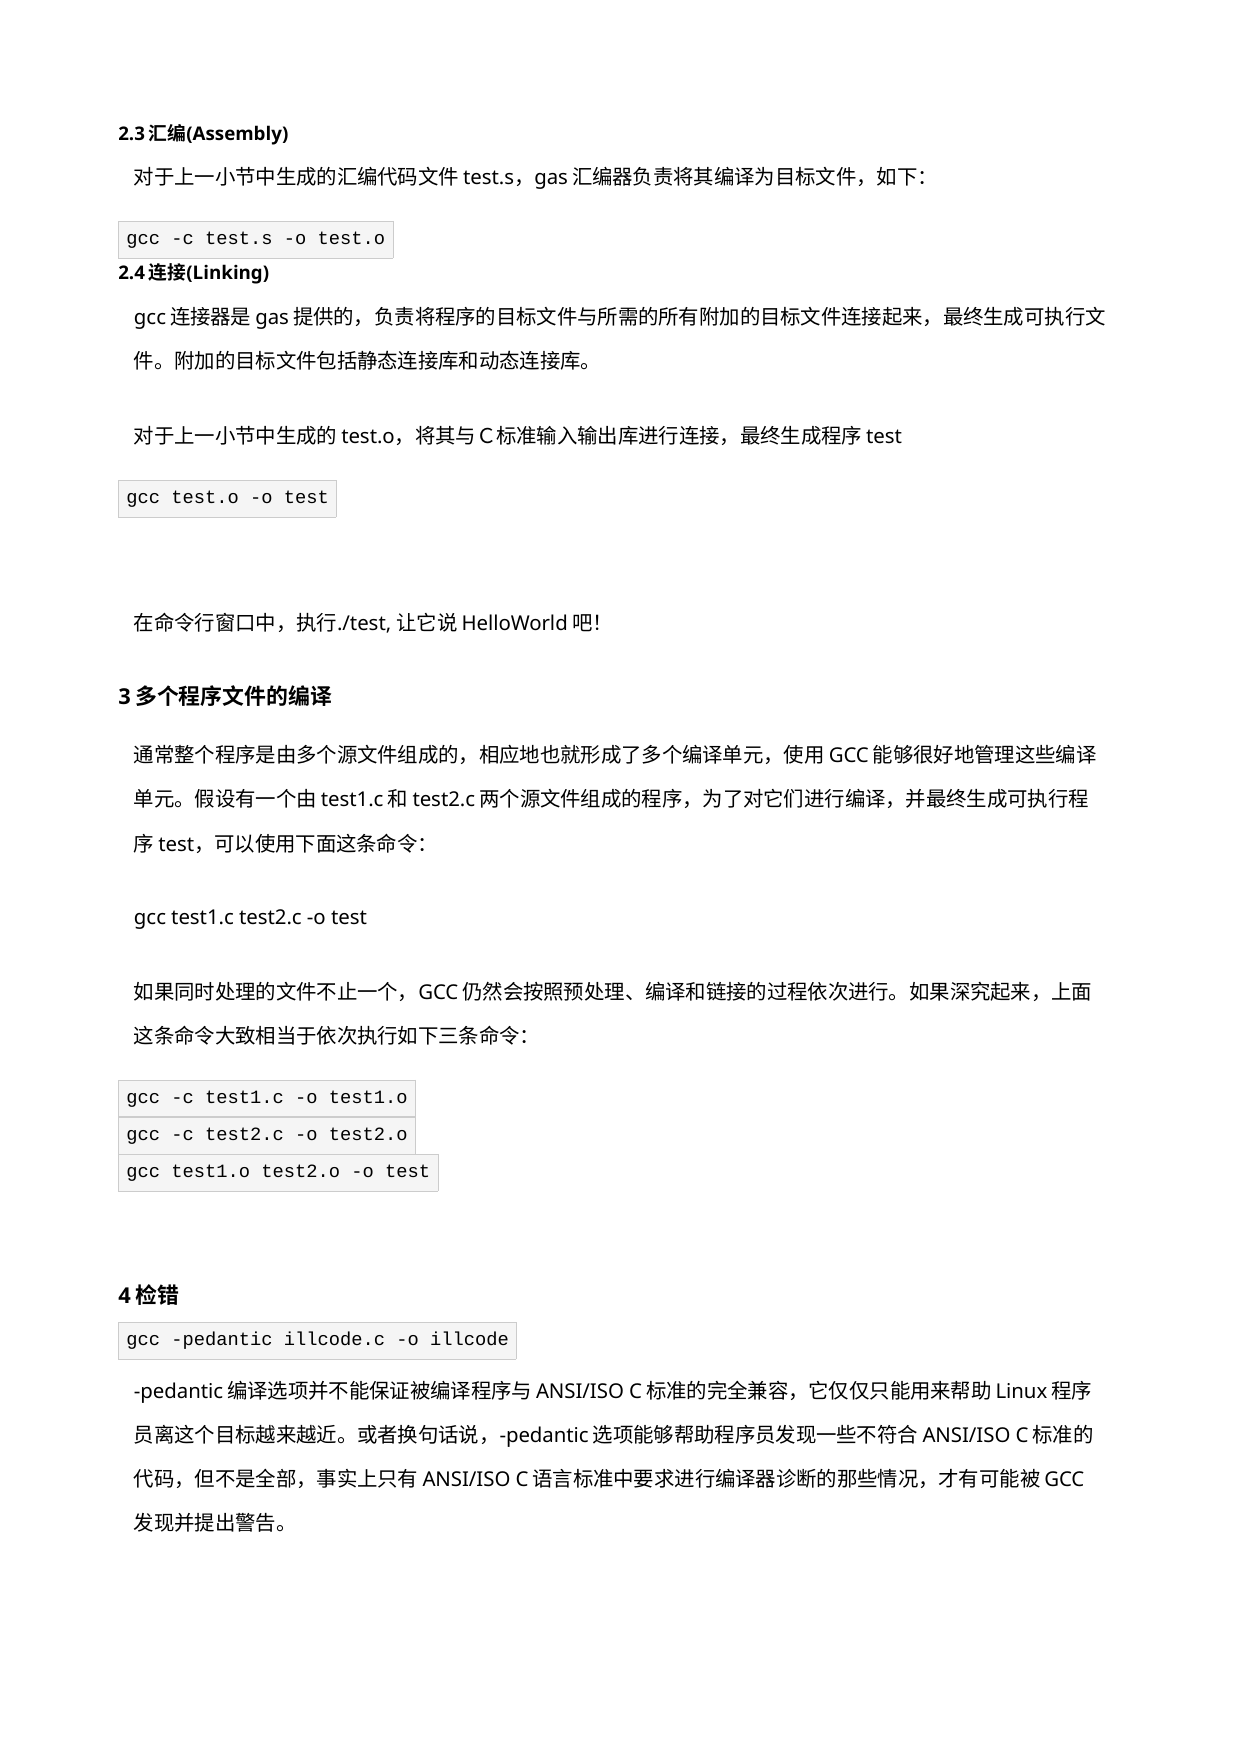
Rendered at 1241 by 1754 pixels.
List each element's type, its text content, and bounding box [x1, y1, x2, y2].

text [517, 1322, 1122, 1359]
text 在命令行窗口中，执行./test, 让它说HelloWorld吧！ [134, 607, 1106, 636]
text gcc连接器是gas提供的，负责将程序的目标文件与所需的所有附加的目标文件连接起来，最终生成可执行文件。附加的目标文件包括静态连接库和动态连接库。 [134, 301, 1106, 374]
text gcc -c test2.c -o test2.o [119, 1118, 415, 1154]
subtitle 4检错 [118, 1278, 1122, 1309]
text gcc -c test.s -o test.o [119, 222, 393, 258]
text [337, 480, 1122, 517]
subtitle 2.4连接(Linking) [118, 258, 1122, 285]
text 如果同时处理的文件不止一个，GCC仍然会按照预处理、编译和链接的过程依次进行。如果深究起来，上面这条命令大致相当于依次执行如下三条命令： [134, 976, 1106, 1049]
text 通常整个程序是由多个源文件组成的，相应地也就形成了多个编译单元，使用GCC能够很好地管理这些编译单元。假设有一个由test1.c和 test2.c两个源文件组成的程序，为了对它们进行编译，并最终生成可执行程序test，可以使用下面这条命令： [134, 739, 1106, 857]
text -pedantic编译选项并不能保证被编译程序与ANSI/ISO C标准的完全兼容，它仅仅只能用来帮助Linux程序员离这个目标越来越近。或者换句话说，-pedantic选项能够帮助程序员发现一些不符合 ANSI/ISO C标准的代码，但不是全部，事实上只有ANSI/ISO C语言标准中要求进行编译器诊断的那些情况，才有可能被GCC发现并提出警告。 [134, 1375, 1106, 1537]
text gcc test1.c test2.c -o test [134, 903, 1106, 931]
text gcc -c test1.c -o test1.o [119, 1081, 415, 1116]
subtitle 3多个程序文件的编译 [118, 679, 1122, 711]
text [394, 221, 1122, 258]
text gcc -pedantic illcode.c -o illcode [119, 1323, 516, 1359]
text 对于上一小节中生成的汇编代码文件test.s，gas汇编器负责将其编译为目标文件，如下： [134, 161, 1106, 190]
text gcc test1.o test2.o -o test [119, 1155, 438, 1191]
text [416, 1117, 1122, 1154]
text [416, 1079, 1122, 1117]
text [439, 1154, 1122, 1191]
text 对于上一小节中生成的test.o，将其与Ｃ标准输入输出库进行连接，最终生成程序test [134, 420, 1106, 449]
subtitle 2.3汇编(Assembly) [118, 118, 1122, 145]
text gcc test.o -o test [119, 481, 336, 517]
